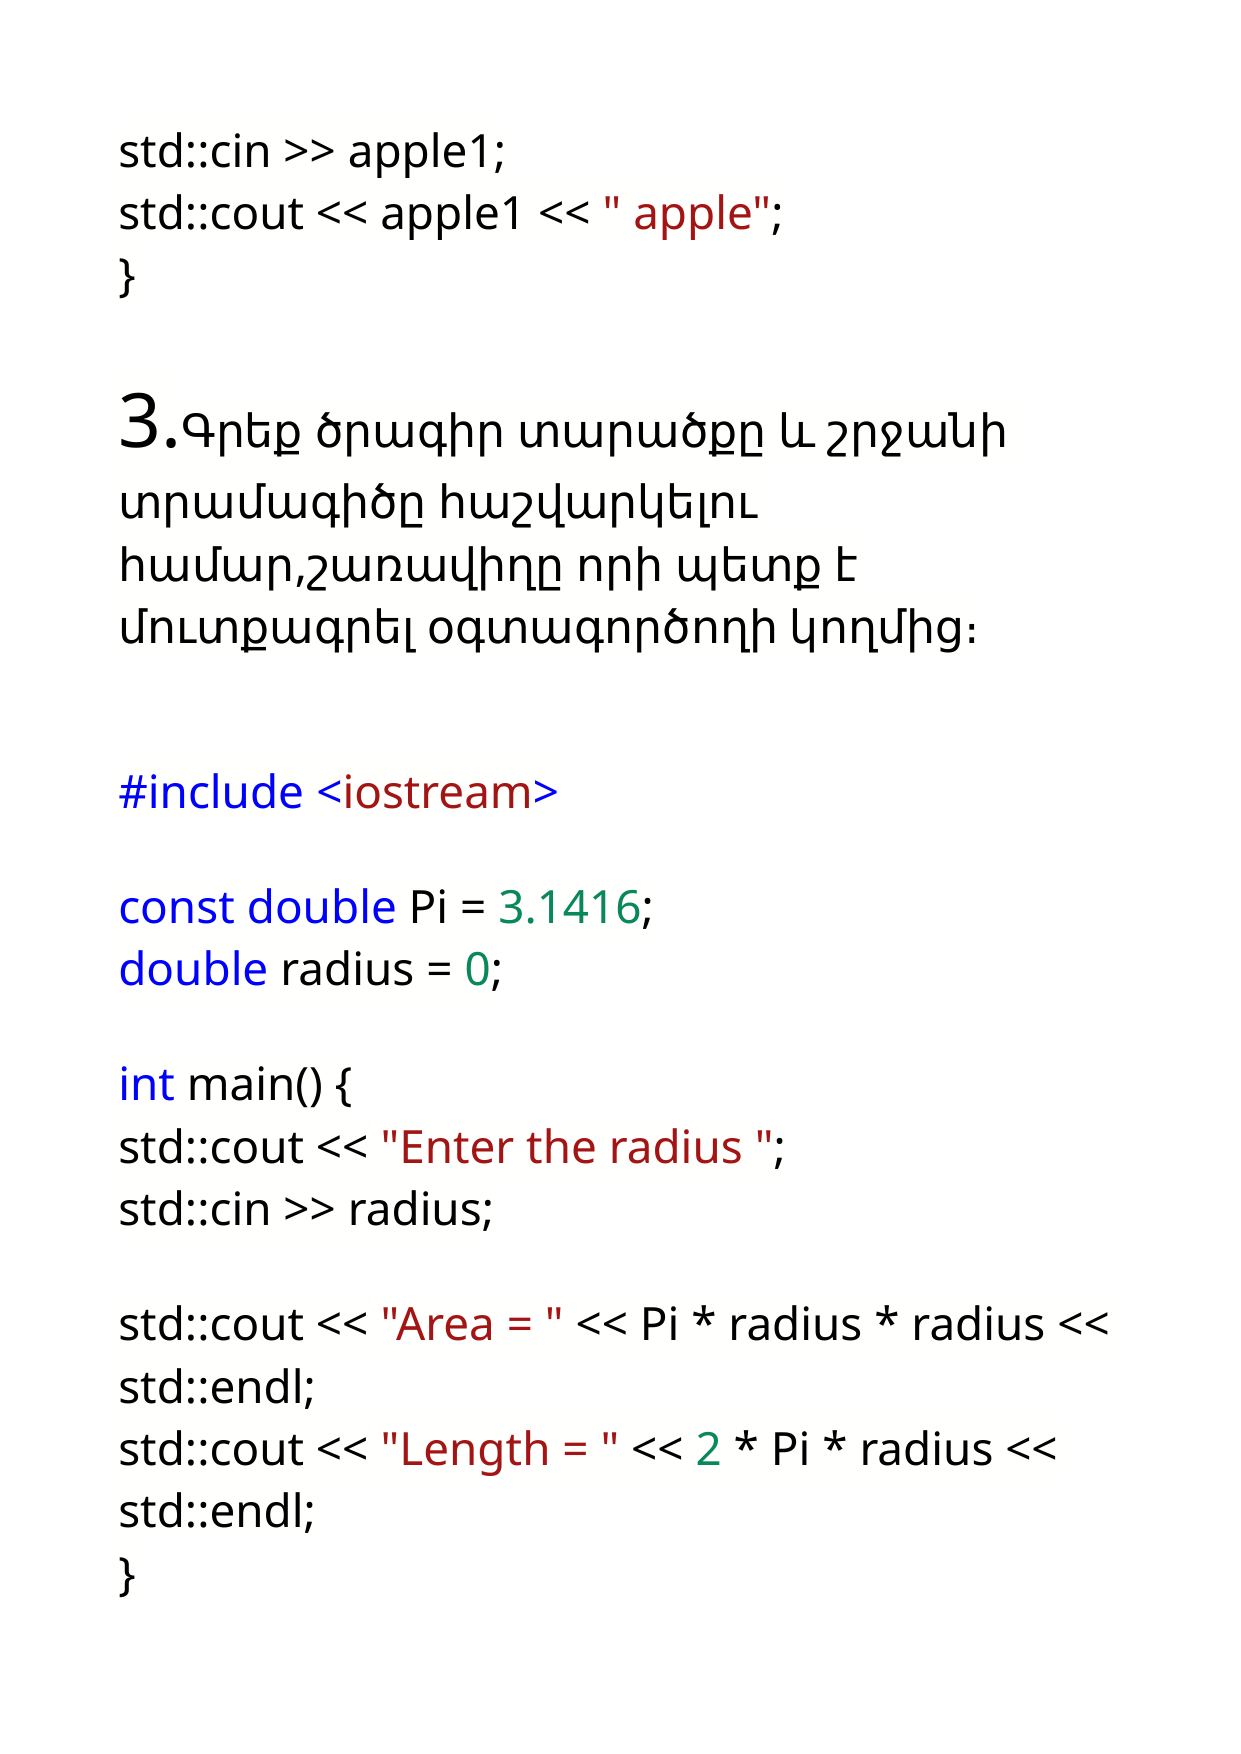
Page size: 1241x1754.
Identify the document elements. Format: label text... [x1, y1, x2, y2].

text std::cout << apple1 << " apple"; [118, 181, 1122, 243]
text const double Pi = 3.1416; [118, 874, 1122, 937]
text int main() { [118, 1052, 1122, 1114]
text std::cout << "Enter the radius "; [118, 1114, 1122, 1177]
text std::cout << "Length = " << 2 * Pi * radius << std::endl; [118, 1417, 1122, 1541]
text std::cout << "Area = " << Pi * radius * radius << std::endl; [118, 1292, 1122, 1417]
text #include <iostream> [118, 759, 1122, 822]
text } [118, 243, 1122, 305]
text 3.Գրեք ծրագիր տարածքը և շրջանի տրամագիծը հաշվարկելու համար,շառավիղը որի պետք է մուտքագրել օգտագործողի կողմից։ [118, 368, 1122, 657]
text std::cin >> radius; [118, 1177, 1122, 1239]
text double radius = 0; [118, 937, 1122, 999]
text } [118, 1541, 1122, 1604]
text std::cin >> apple1; [118, 118, 1122, 181]
